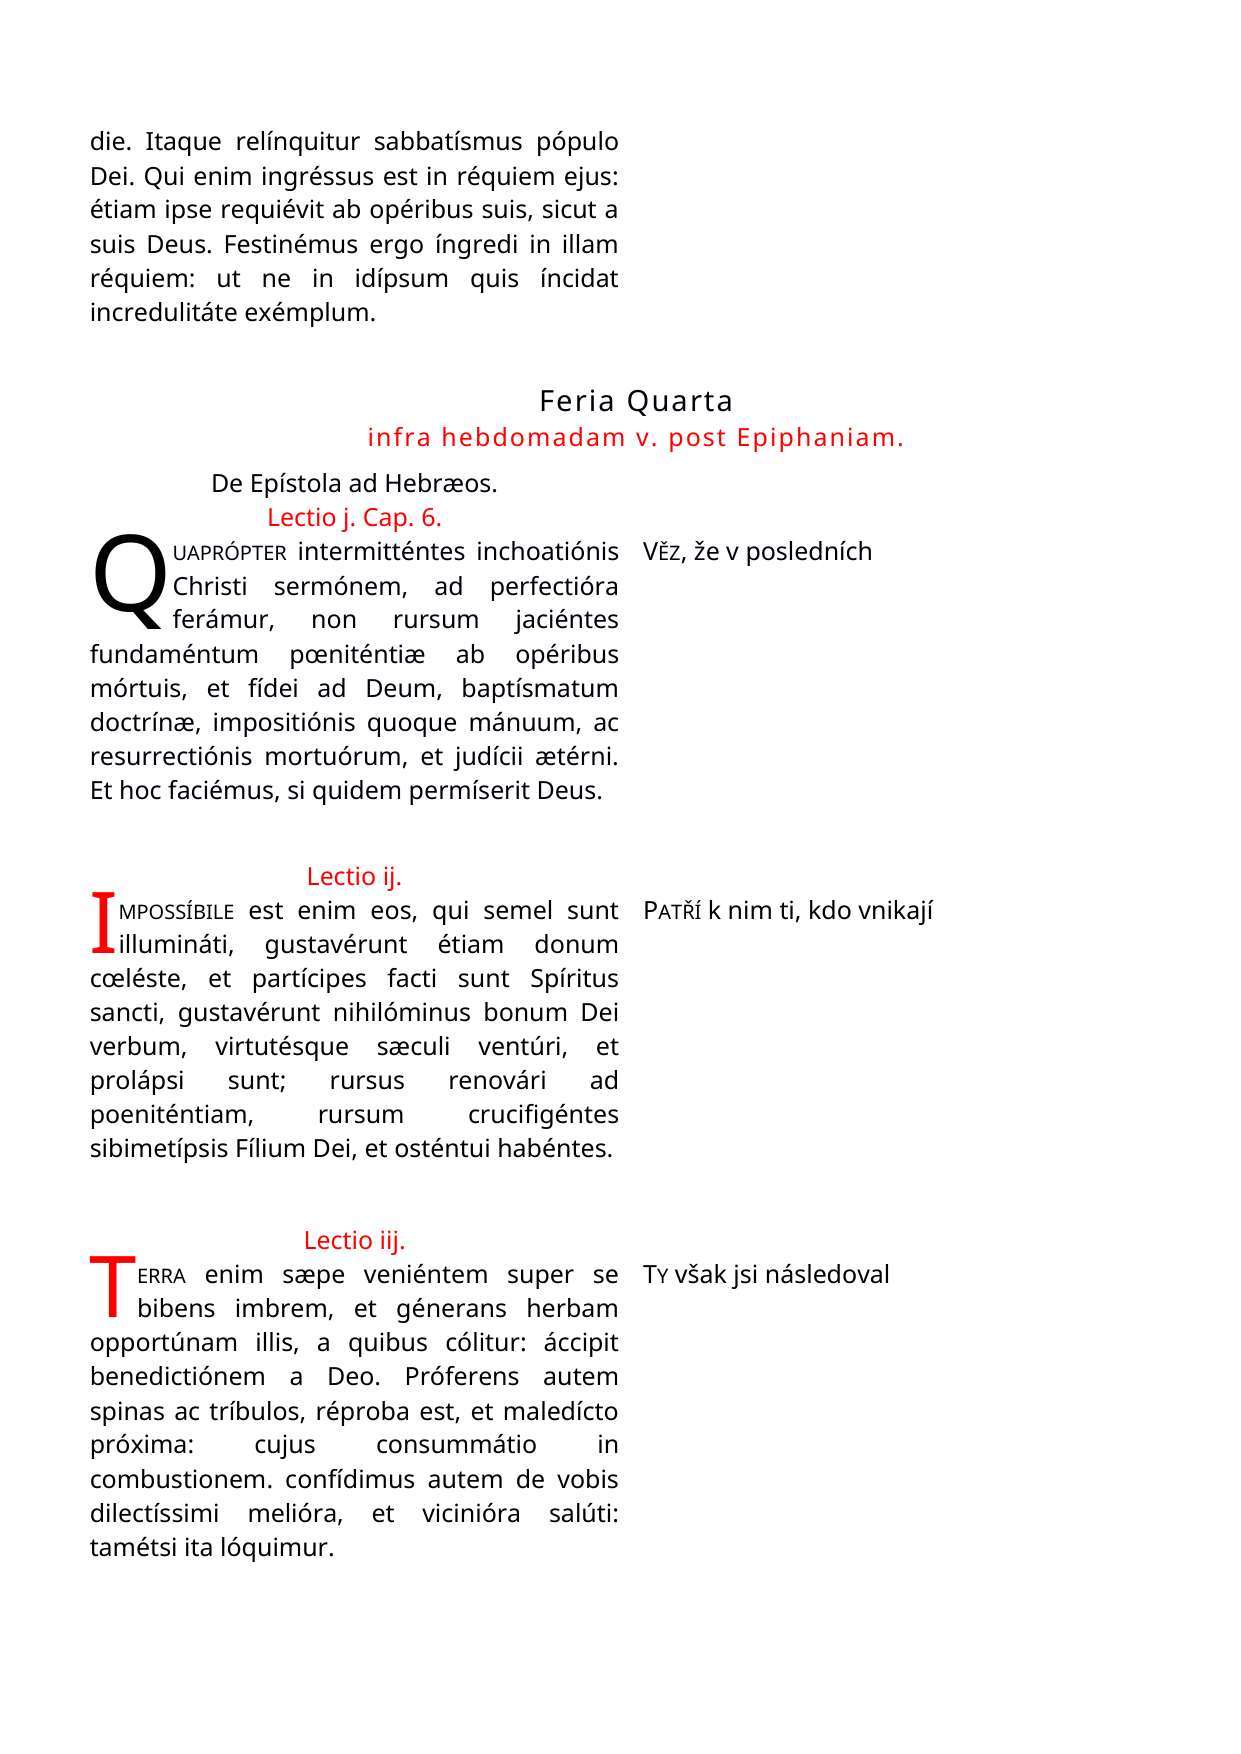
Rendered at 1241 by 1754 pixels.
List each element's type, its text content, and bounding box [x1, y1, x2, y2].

table_cell De Epístola ad Hebræos. Lectio j. Cap. 6. Quaprópter intermitténtes inchoatiónis Christi sermónem, ad perfectióra ferámur, non rursum jaciéntes fundaméntum pœniténtiæ ab opéribus mórtuis, et fídei ad Deum, baptísmatum doctrínæ, impositiónis quoque mánuum, ac resurrectiónis mortuórum, et judícii ætérni. Et hoc faciémus, si quidem permíserit Deus. [78, 460, 631, 852]
table_cell Lectio iij. Terra enim sæpe veniéntem super se bibens imbrem, et génerans herbam opportúnam illis, a quibus cólitur: áccipit benedictiónem a Deo. Próferens autem spinas ac tríbulos, réproba est, et maledícto próxima: cujus consummátio in combustionem. confídimus autem de vobis dilectíssimi melióra, et vicinióra salúti: tamétsi ita lóquimur. [78, 1217, 631, 1615]
table_cell Lectio ij. Impossíbile est enim eos, qui semel sunt illumináti, gustavérunt étiam donum cœléste, et partícipes facti sunt Spíritus sancti, gustavérunt nihilóminus bonum Dei verbum, virtutésque sæculi ventúri, et prolápsi sunt; rursus renovári ad poeniténtiam, rursum crucifigéntes sibimetípsis Fílium Dei, et osténtui habéntes. [78, 853, 631, 1217]
table_cell Ty však jsi následoval [631, 1217, 1194, 1615]
table_cell [631, 118, 1194, 374]
table_cell Patří k nim ti, kdo vnikají [631, 853, 1194, 1217]
table_cell Věz, že v posledních [631, 460, 1194, 852]
table_cell die. Itaque relínquitur sabbatísmus pópulo Dei. Qui enim ingréssus est in réquiem ejus: étiam ipse requiévit ab opéribus suis, sicut a suis Deus. Festinémus ergo íngredi in illam réquiem: ut ne in idípsum quis íncidat incredulitáte exémplum. [78, 118, 631, 374]
table_cell Feria Quarta infra hebdomadam v. post Epiphaniam. [78, 374, 1194, 460]
